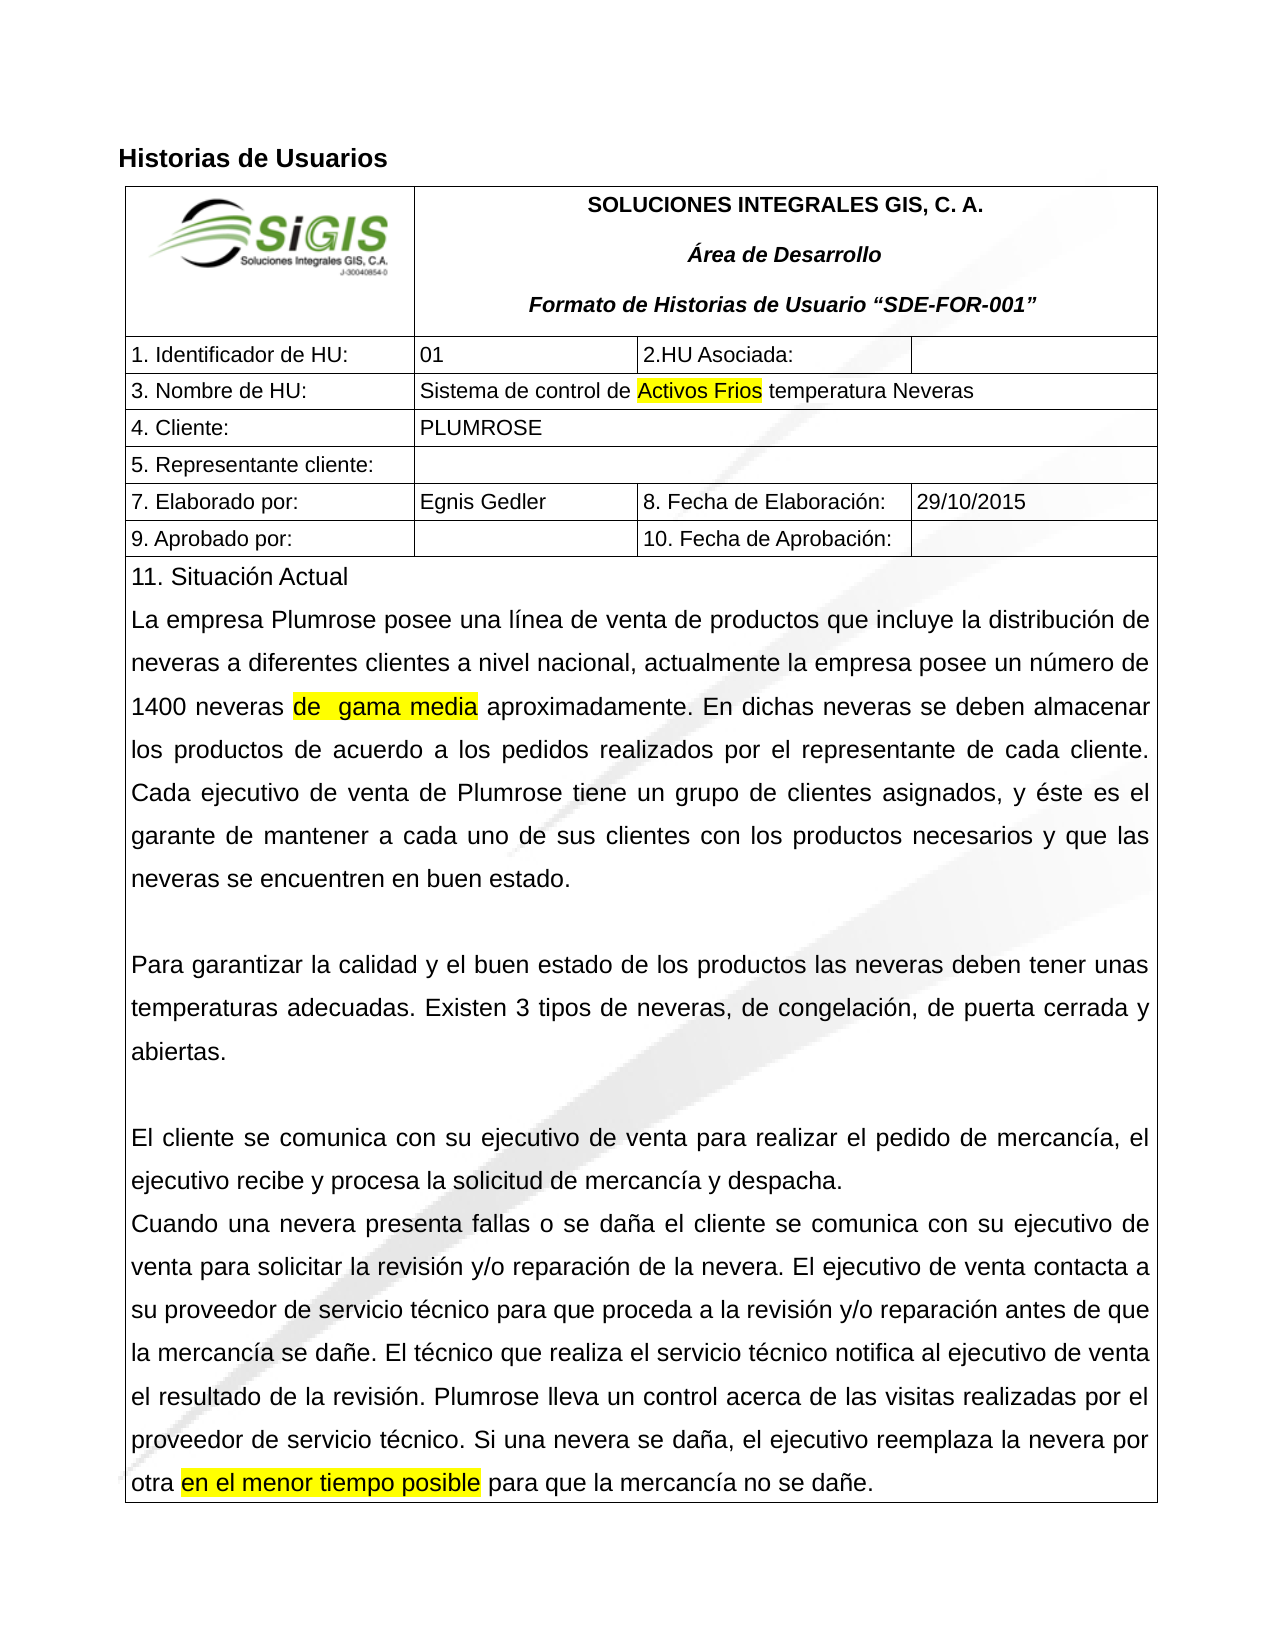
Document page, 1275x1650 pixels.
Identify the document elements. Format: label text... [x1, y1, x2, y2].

table_header SOLUCIONES INTEGRALES GIS, C. A. Área de Desarrollo Formato de Historias de Usuario “SDE-FOR-001” [415, 187, 1157, 336]
table_cell Egnis Gedler [415, 484, 637, 519]
subtitle Historias de Usuarios [118, 143, 1157, 173]
table_cell 1. Identificador de HU: [126, 337, 414, 372]
table_cell 9. Aprobado por: [126, 521, 414, 556]
table_cell 8. Fecha de Elaboración: [638, 484, 911, 519]
table_cell 4. Cliente: [126, 410, 414, 446]
picture [145, 191, 394, 287]
table_cell PLUMROSE [415, 410, 1157, 446]
table_cell 7. Elaborado por: [126, 484, 414, 519]
table_cell [415, 447, 1157, 483]
table_cell 2.HU Asociada: [638, 337, 911, 372]
picture [118, 173, 1157, 1532]
table_cell 3. Nombre de HU: [126, 374, 414, 409]
table_cell 01 [415, 337, 637, 372]
table_header [126, 187, 414, 336]
table_cell 5. Representante cliente: [126, 447, 414, 483]
table_cell [912, 521, 1157, 556]
table_cell [415, 521, 637, 556]
table_cell 11. Situación Actual La empresa Plumrose posee una línea de venta de productos que incluye la distribución de neveras a diferentes clientes a nivel nacional, actualmente la empresa posee un número de 1400 neveras de gama media aproximadamente. En dichas neveras se deben almacenar los productos de acuerdo a los pedidos realizados por el representante de cada cliente. Cada ejecutivo de venta de Plumrose tiene un grupo de clientes asignados, y éste es el garante de mantener a cada uno de sus clientes con los productos necesarios y que las neveras se encuentren en buen estado. Para garantizar la calidad y el buen estado de los productos las neveras deben tener unas temperaturas adecuadas. Existen 3 tipos de neveras, de congelación, de puerta cerrada y abiertas. El cliente se comunica con su ejecutivo de venta para realizar el pedido de mercancía, el ejecutivo recibe y procesa la solicitud de mercancía y despacha. Cuando una nevera presenta fallas o se daña el cliente se comunica con su ejecutivo de venta para solicitar la revisión y/o reparación de la nevera. El ejecutivo de venta contacta a su proveedor de servicio técnico para que proceda a la revisión y/o reparación antes de que la mercancía se dañe. El técnico que realiza el servicio técnico notifica al ejecutivo de venta el resultado de la revisión. Plumrose lleva un control acerca de las visitas realizadas por el proveedor de servicio técnico. Si una nevera se daña, el ejecutivo reemplaza la nevera por otra en el menor tiempo posible para que la mercancía no se dañe. [126, 557, 1157, 1502]
table_cell 29/10/2015 [912, 484, 1157, 519]
picture [118, 118, 1157, 143]
table_cell [912, 337, 1157, 372]
table_cell 10. Fecha de Aprobación: [638, 521, 911, 556]
table_cell Sistema de control de Activos Frios temperatura Neveras [415, 374, 1157, 409]
